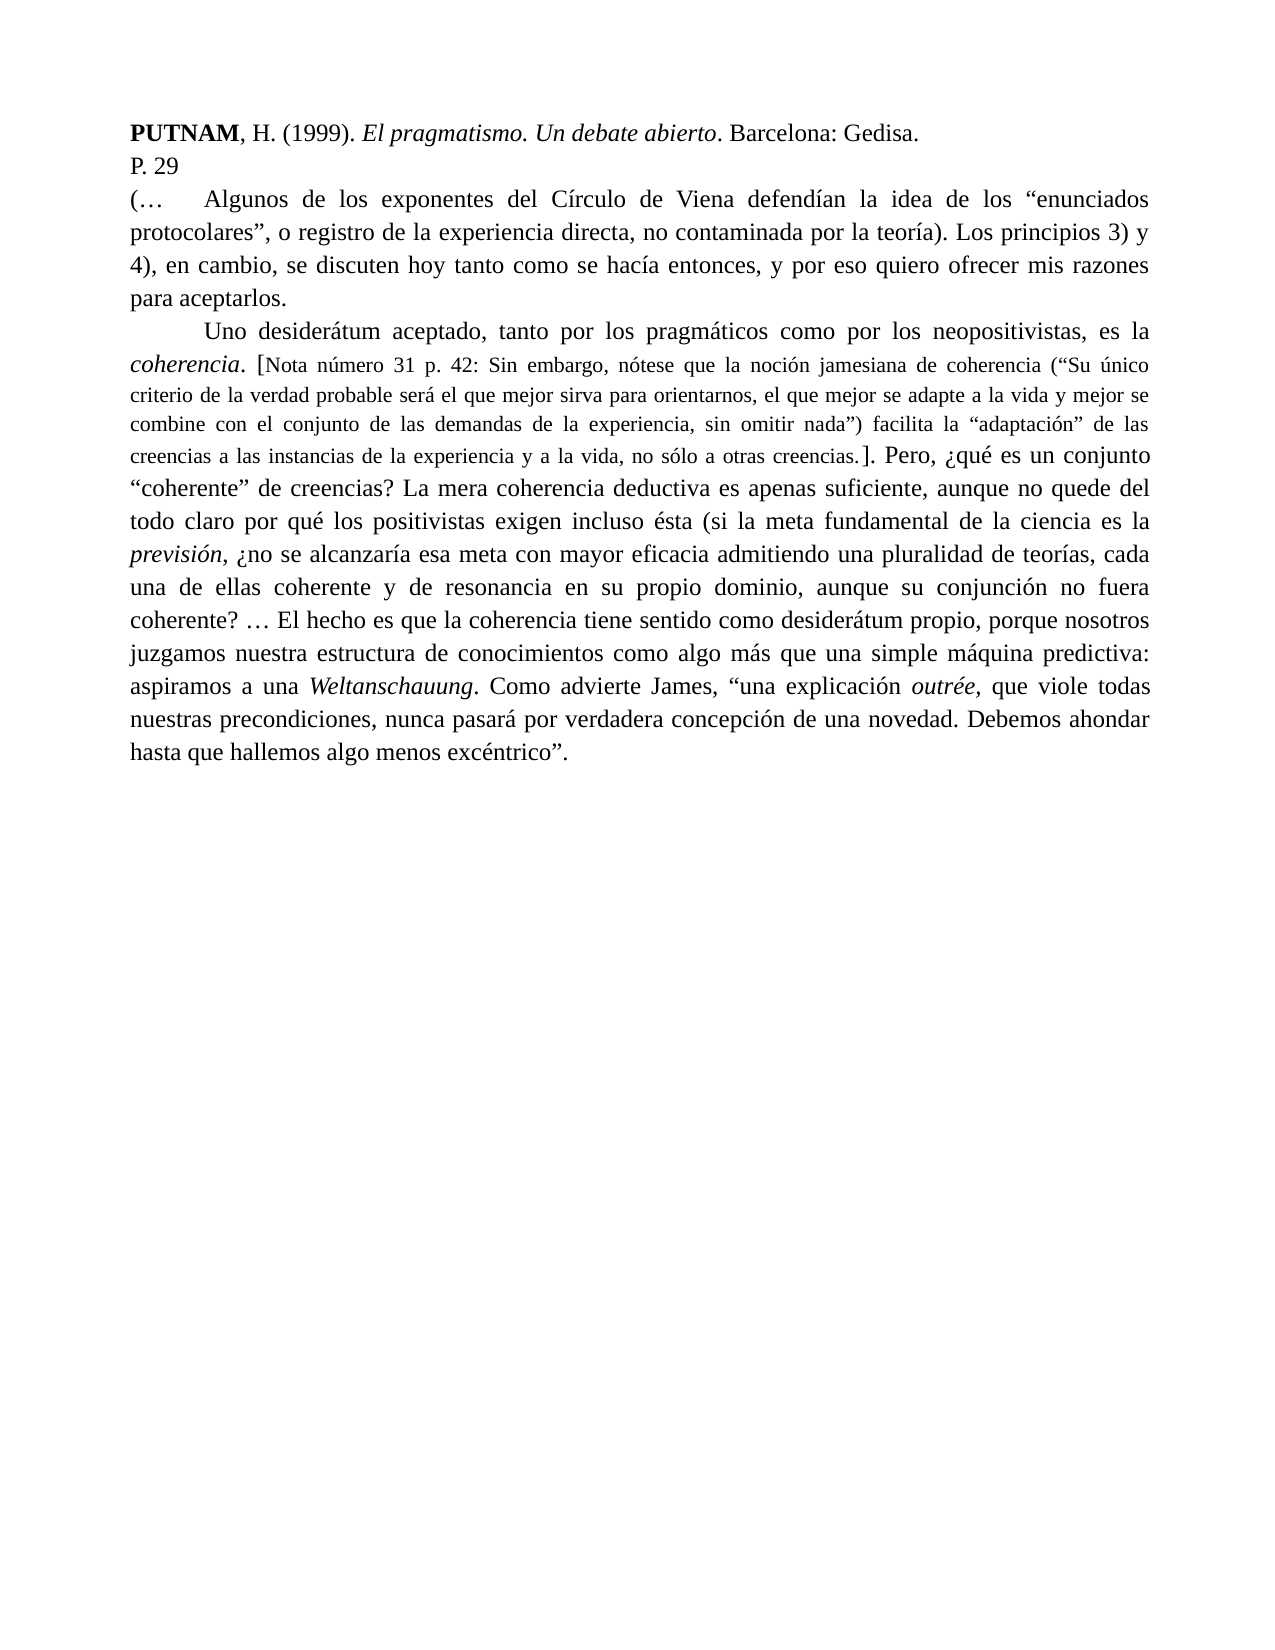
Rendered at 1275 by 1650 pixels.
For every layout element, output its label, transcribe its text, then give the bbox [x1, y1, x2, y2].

text PUTNAM, H. (1999). El pragmatismo. Un debate abierto. Barcelona: Gedisa. [130, 118, 1151, 147]
text Uno desiderátum aceptado, tanto por los pragmáticos como por los neopositivistas, es la coherencia. [Nota número 31 p. 42: Sin embargo, nótese que la noción jamesiana de coherencia (“Su único criterio de la verdad probable será el que mejor sirva para orientarnos, el que mejor se adapte a la vida y mejor se combine con el conjunto de las demandas de la experiencia, sin omitir nada”) facilita la “adaptación” de las creencias a las instancias de la experiencia y a la vida, no sólo a otras creencias.]. Pero, ¿qué es un conjunto “coherente” de creencias? La mera coherencia deductiva es apenas suficiente, aunque no quede del todo claro por qué los positivistas exigen incluso ésta (si la meta fundamental de la ciencia es la previsión, ¿no se alcanzaría esa meta con mayor eficacia admitiendo una pluralidad de teorías, cada una de ellas coherente y de resonancia en su propio dominio, aunque su conjunción no fuera coherente? … El hecho es que la coherencia tiene sentido como desiderátum propio, porque nosotros juzgamos nuestra estructura de conocimientos como algo más que una simple máquina predictiva: aspiramos a una Weltanschauung. Como advierte James, “una explicación outrée, que viole todas nuestras precondiciones, nunca pasará por verdadera concepción de una novedad. Debemos ahondar hasta que hallemos algo menos excéntrico”. [130, 316, 1151, 766]
text (… Algunos de los exponentes del Círculo de Viena defendían la idea de los “enunciados protocolares”, o registro de la experiencia directa, no contaminada por la teoría). Los principios 3) y 4), en cambio, se discuten hoy tanto como se hacía entonces, y por eso quiero ofrecer mis razones para aceptarlos. [130, 184, 1151, 312]
text P. 29 [130, 151, 1151, 180]
